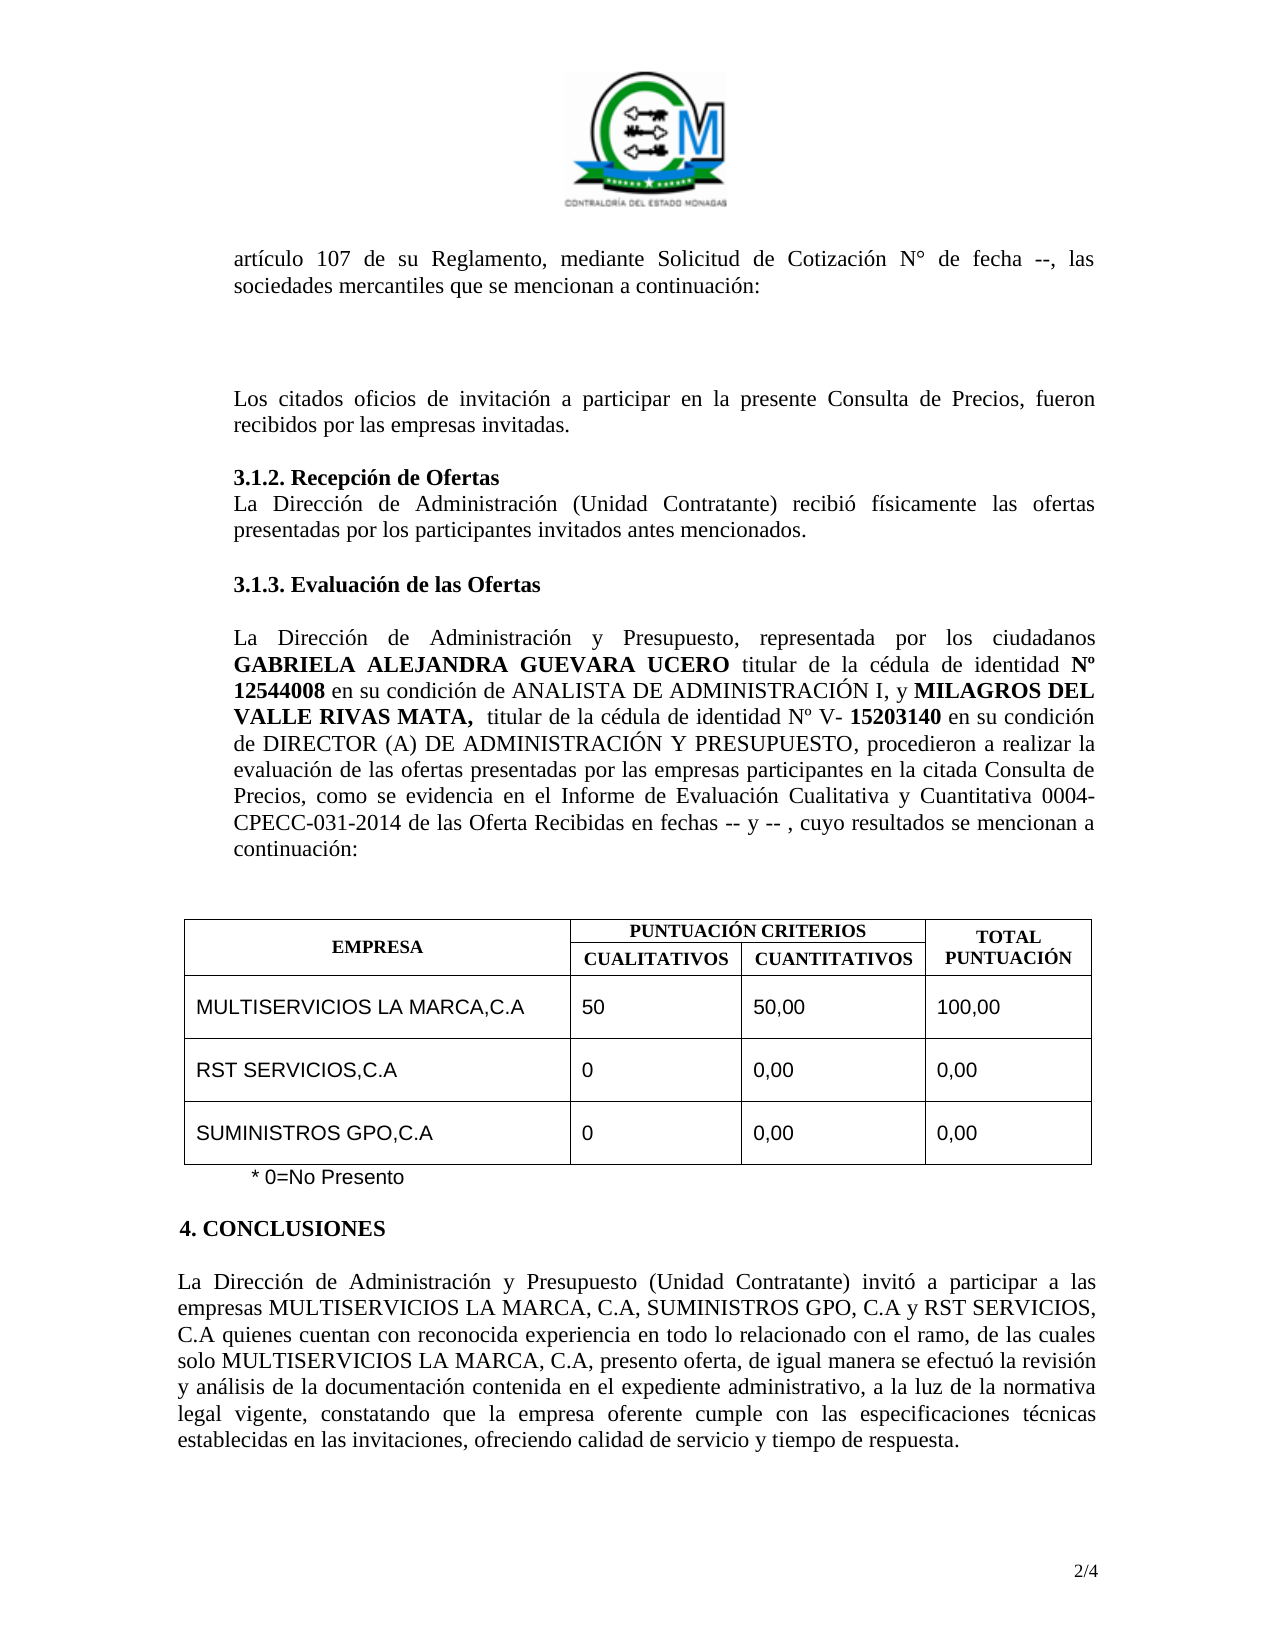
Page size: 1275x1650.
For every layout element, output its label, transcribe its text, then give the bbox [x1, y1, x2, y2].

table_cell RST SERVICIOS,C.A [185, 1039, 570, 1101]
table_header PUNTUACIÓN CRITERIOS [571, 920, 925, 942]
table_header EMPRESA [185, 920, 570, 974]
table_cell 0 [571, 1039, 741, 1101]
table_cell 0,00 [742, 1039, 925, 1101]
text 3.1.3. Evaluación de las Ofertas [233, 572, 1095, 598]
table_cell 0,00 [926, 1039, 1091, 1101]
table_cell 50,00 [742, 976, 925, 1038]
text La Dirección de Administración y Presupuesto (Unidad Contratante) invitó a participar a las empresas MULTISERVICIOS LA MARCA, C.A, SUMINISTROS GPO, C.A y RST SERVICIOS, C.A quienes cuentan con reconocida experiencia en todo lo relacionado con el ramo, de las cuales solo MULTISERVICIOS LA MARCA, C.A, presento oferta, de igual manera se efectuó la revisión y análisis de la documentación contenida en el expediente administrativo, a la luz de la normativa legal vigente, constatando que la empresa oferente cumple con las especificaciones técnicas establecidas en las invitaciones, ofreciendo calidad de servicio y tiempo de respuesta. [177, 1268, 1098, 1452]
table_cell MULTISERVICIOS LA MARCA,C.A [185, 976, 570, 1038]
table_cell CUANTITATIVOS [742, 943, 925, 974]
table_header TOTAL PUNTUACIÓN [926, 920, 1091, 974]
table_cell SUMINISTROS GPO,C.A [185, 1102, 570, 1164]
text 3.1.2. Recepción de Ofertas [233, 464, 1096, 490]
text 4. CONCLUSIONES [179, 1215, 1095, 1242]
picture [562, 69, 730, 210]
table_cell 0,00 [742, 1102, 925, 1164]
table_cell 0,00 [926, 1102, 1091, 1164]
text La Dirección de Administración y Presupuesto, representada por los ciudadanos GABRIELA ALEJANDRA GUEVARA UCERO titular de la cédula de identidad Nº 12544008 en su condición de ANALISTA DE ADMINISTRACIÓN I, y MILAGROS DEL VALLE RIVAS MATA, titular de la cédula de identidad Nº V- 15203140 en su condición de DIRECTOR (A) DE ADMINISTRACIÓN Y PRESUPUESTO, procedieron a realizar la evaluación de las ofertas presentadas por las empresas participantes en la citada Consulta de Precios, como se evidencia en el Informe de Evaluación Cualitativa y Cuantitativa 0004-CPECC-031-2014 de las Oferta Recibidas en fechas -- y -- , cuyo resultados se mencionan a continuación: [233, 624, 1095, 861]
table_cell 100,00 [926, 976, 1091, 1038]
table_cell 0 [571, 1102, 741, 1164]
text La Dirección de Administración (Unidad Contratante) recibió físicamente las ofertas presentadas por los participantes invitados antes mencionados. [233, 490, 1096, 543]
text * 0=No Presento [251, 1165, 1098, 1189]
table_cell 50 [571, 976, 741, 1038]
table_cell CUALITATIVOS [571, 943, 741, 974]
text Los citados oficios de invitación a participar en la presente Consulta de Precios, fueron recibidos por las empresas invitadas. [233, 385, 1096, 437]
text artículo 107 de su Reglamento, mediante Solicitud de Cotización N° de fecha --, las sociedades mercantiles que se mencionan a continuación: [233, 245, 1094, 298]
